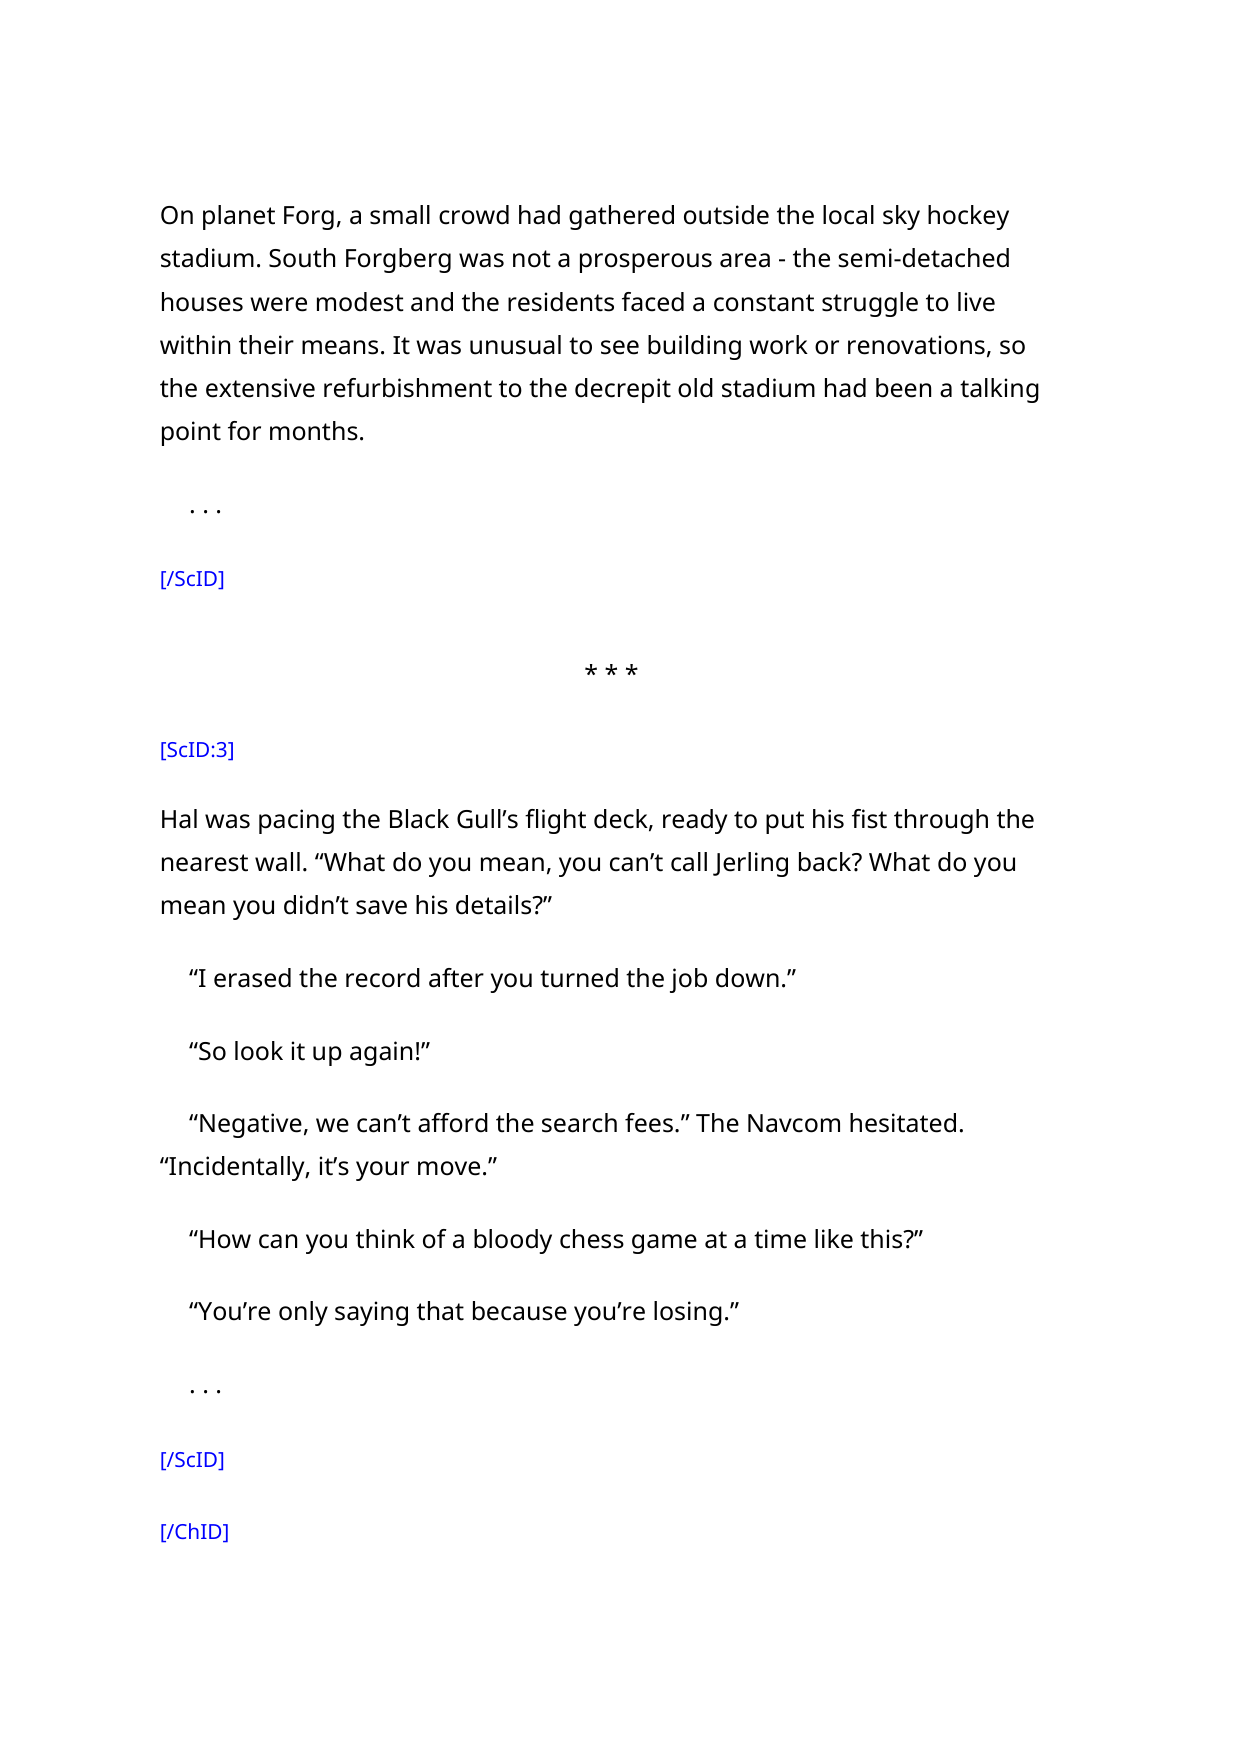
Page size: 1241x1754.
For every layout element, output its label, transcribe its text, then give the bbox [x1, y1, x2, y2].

text “How can you think of a bloody chess game at a time like this?” [159, 1212, 1063, 1256]
subtitle * * * [159, 647, 1063, 691]
text Hal was pacing the Black Gull’s flight deck, ready to put his fist through the nearest wall. “What do you mean, you can’t call Jerling back? What do you mean you didn’t save his details?” [159, 793, 1063, 922]
text “You’re only saying that because you’re losing.” [159, 1285, 1063, 1328]
text [/ScID] [159, 1430, 1063, 1473]
text [ScID:3] [159, 720, 1063, 763]
text “Negative, we can’t afford the search fees.” The Navcom hesitated. “Incidentally, it’s your move.” [159, 1097, 1063, 1183]
text [/ChID] [159, 1503, 1063, 1546]
text [/ScID] [159, 550, 1063, 593]
text “So look it up again!” [159, 1024, 1063, 1067]
text “I erased the record after you turned the job down.” [159, 951, 1063, 994]
text . . . [159, 1358, 1063, 1401]
text . . . [159, 477, 1063, 520]
text On planet Forg, a small crowd had gathered outside the local sky hockey stadium. South Forgberg was not a prosperous area - the semi-detached houses were modest and the residents faced a constant struggle to live within their means. It was unusual to see building work or renovations, so the extensive refurbishment to the decrepit old stadium had been a talking point for months. [159, 189, 1063, 448]
